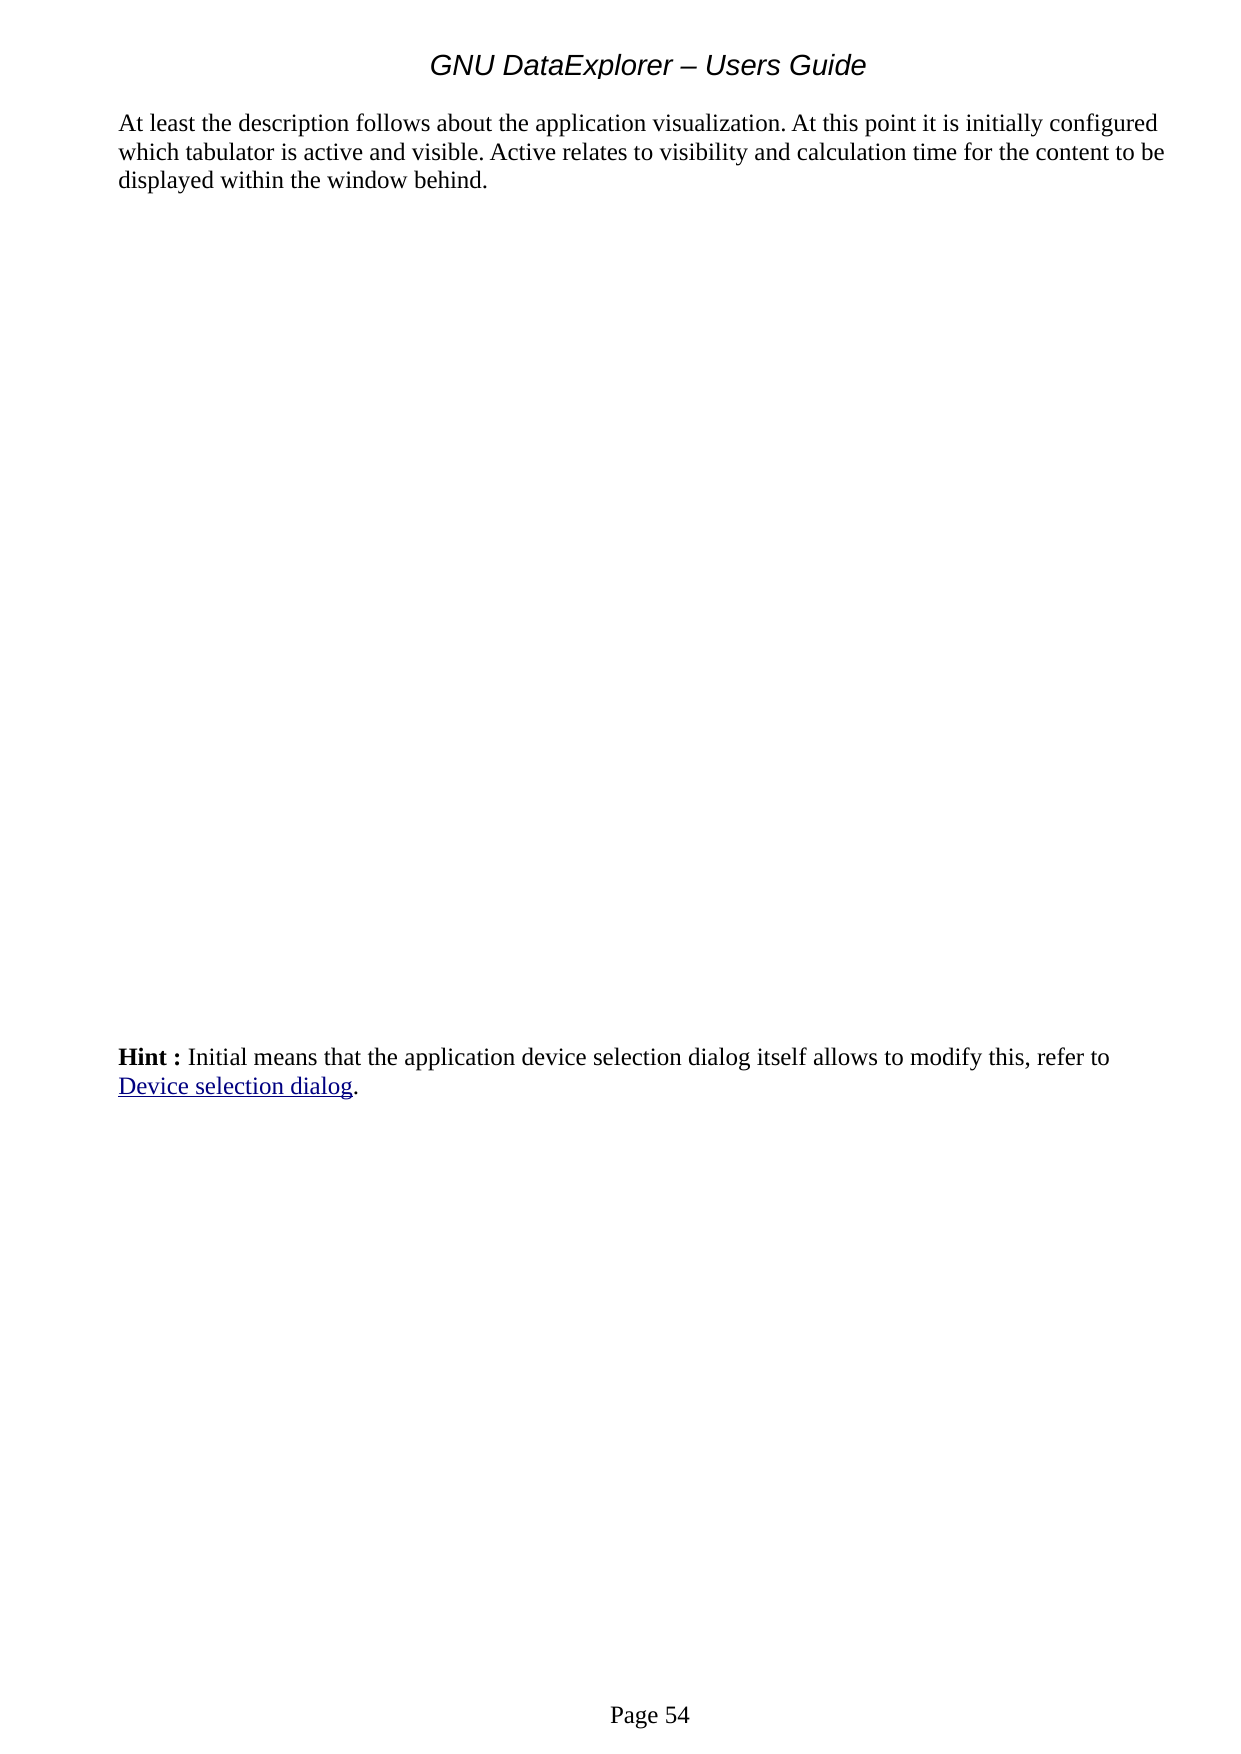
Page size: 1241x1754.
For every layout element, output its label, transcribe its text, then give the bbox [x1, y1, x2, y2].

text Hint : Initial means that the application device selection dialog itself allows to modify this, refer to Device selection dialog. [118, 207, 1181, 1100]
text At least the description follows about the application visualization. At this point it is initially configured which tabulator is active and visible. Active relates to visibility and calculation time for the content to be displayed within the window behind. [118, 108, 1181, 194]
